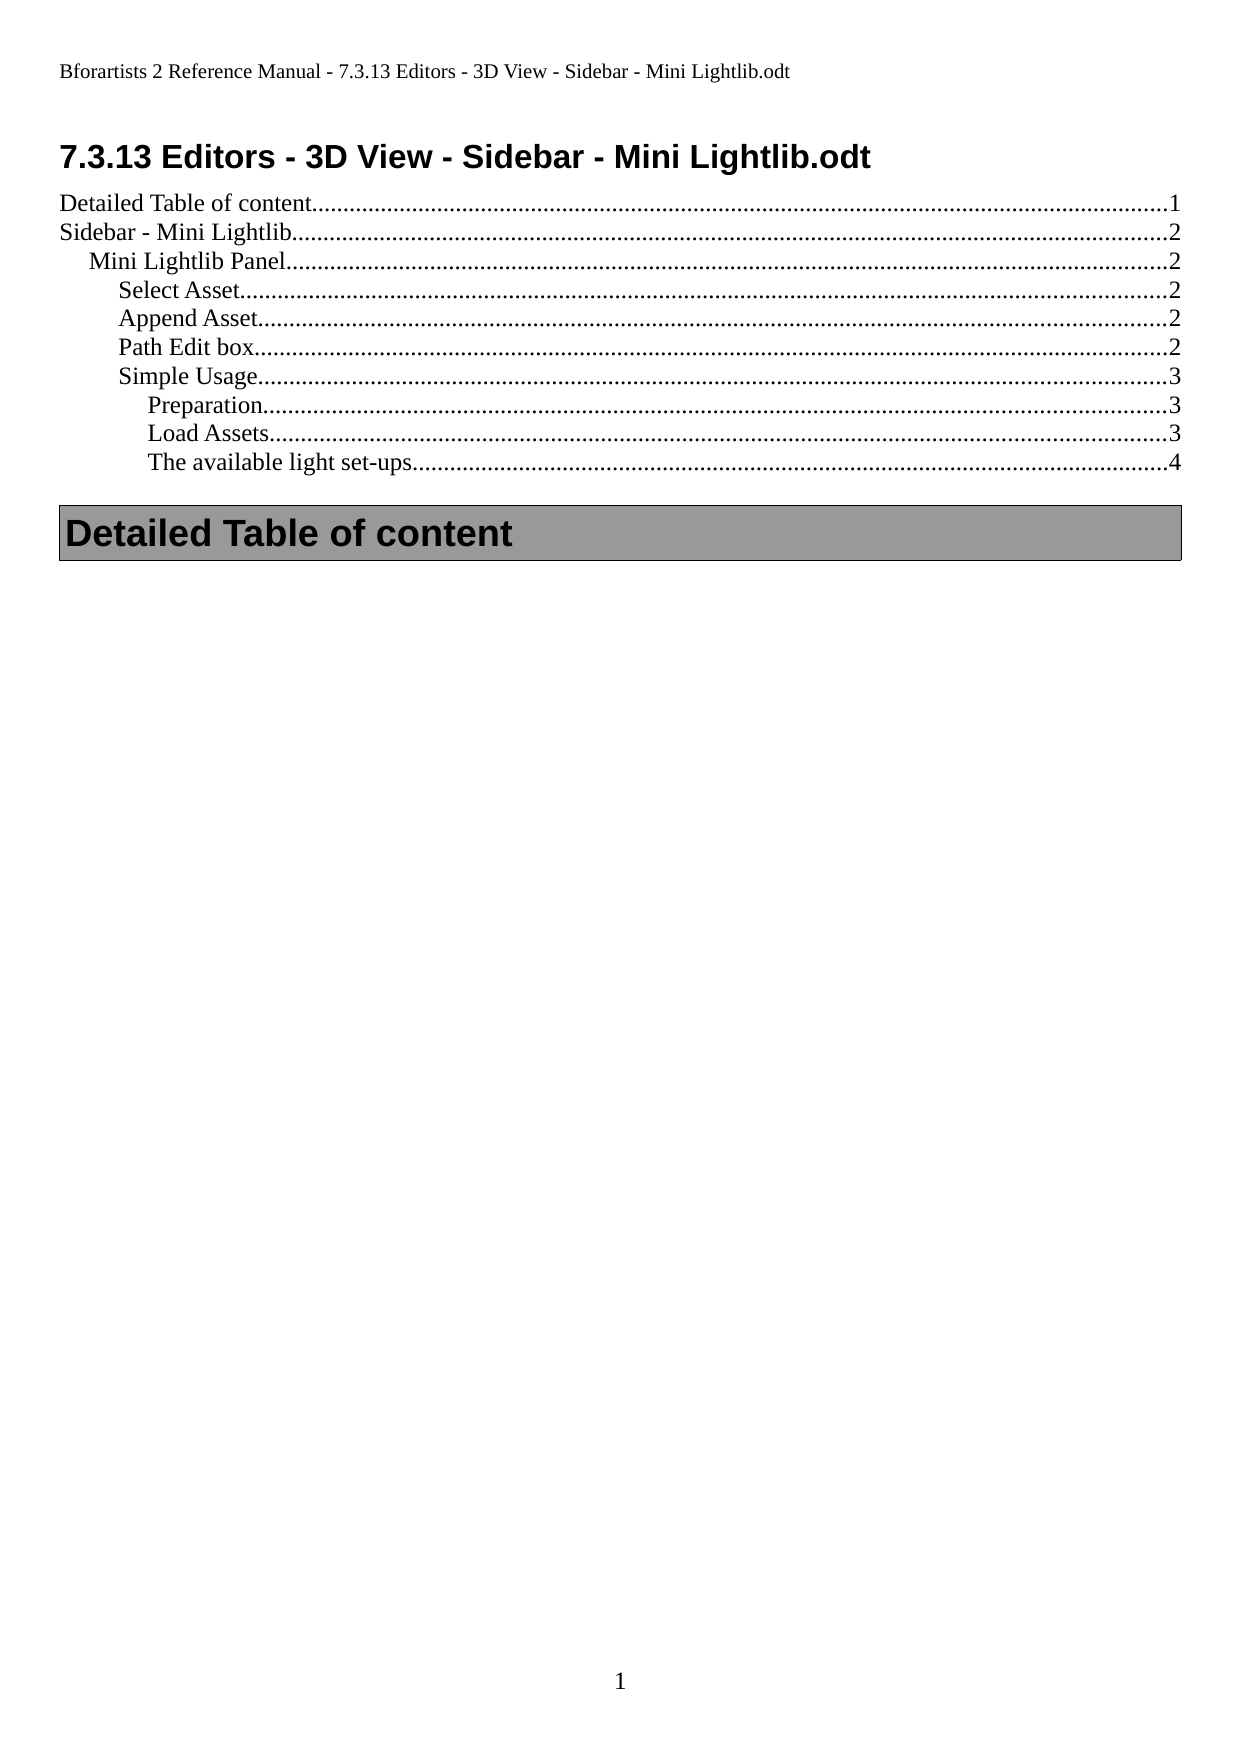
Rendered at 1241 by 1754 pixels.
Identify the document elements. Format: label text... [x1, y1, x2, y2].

subtitle 7.3.13 Editors - 3D View - Sidebar - Mini Lightlib.odt [59, 138, 1181, 176]
text The available light set-ups 4 [147, 447, 1181, 476]
text Detailed Table of content 1 [59, 188, 1181, 217]
text Sidebar - Mini Lightlib 2 [59, 217, 1181, 246]
text Path Edit box 2 [118, 332, 1181, 361]
text Preparation 3 [147, 390, 1181, 418]
table_header Detailed Table of content [60, 506, 1181, 560]
text Load Assets 3 [147, 418, 1181, 447]
text Select Asset 2 [118, 275, 1181, 303]
text Simple Usage 3 [118, 361, 1181, 390]
text Mini Lightlib Panel 2 [88, 246, 1181, 275]
text Append Asset 2 [118, 303, 1181, 332]
